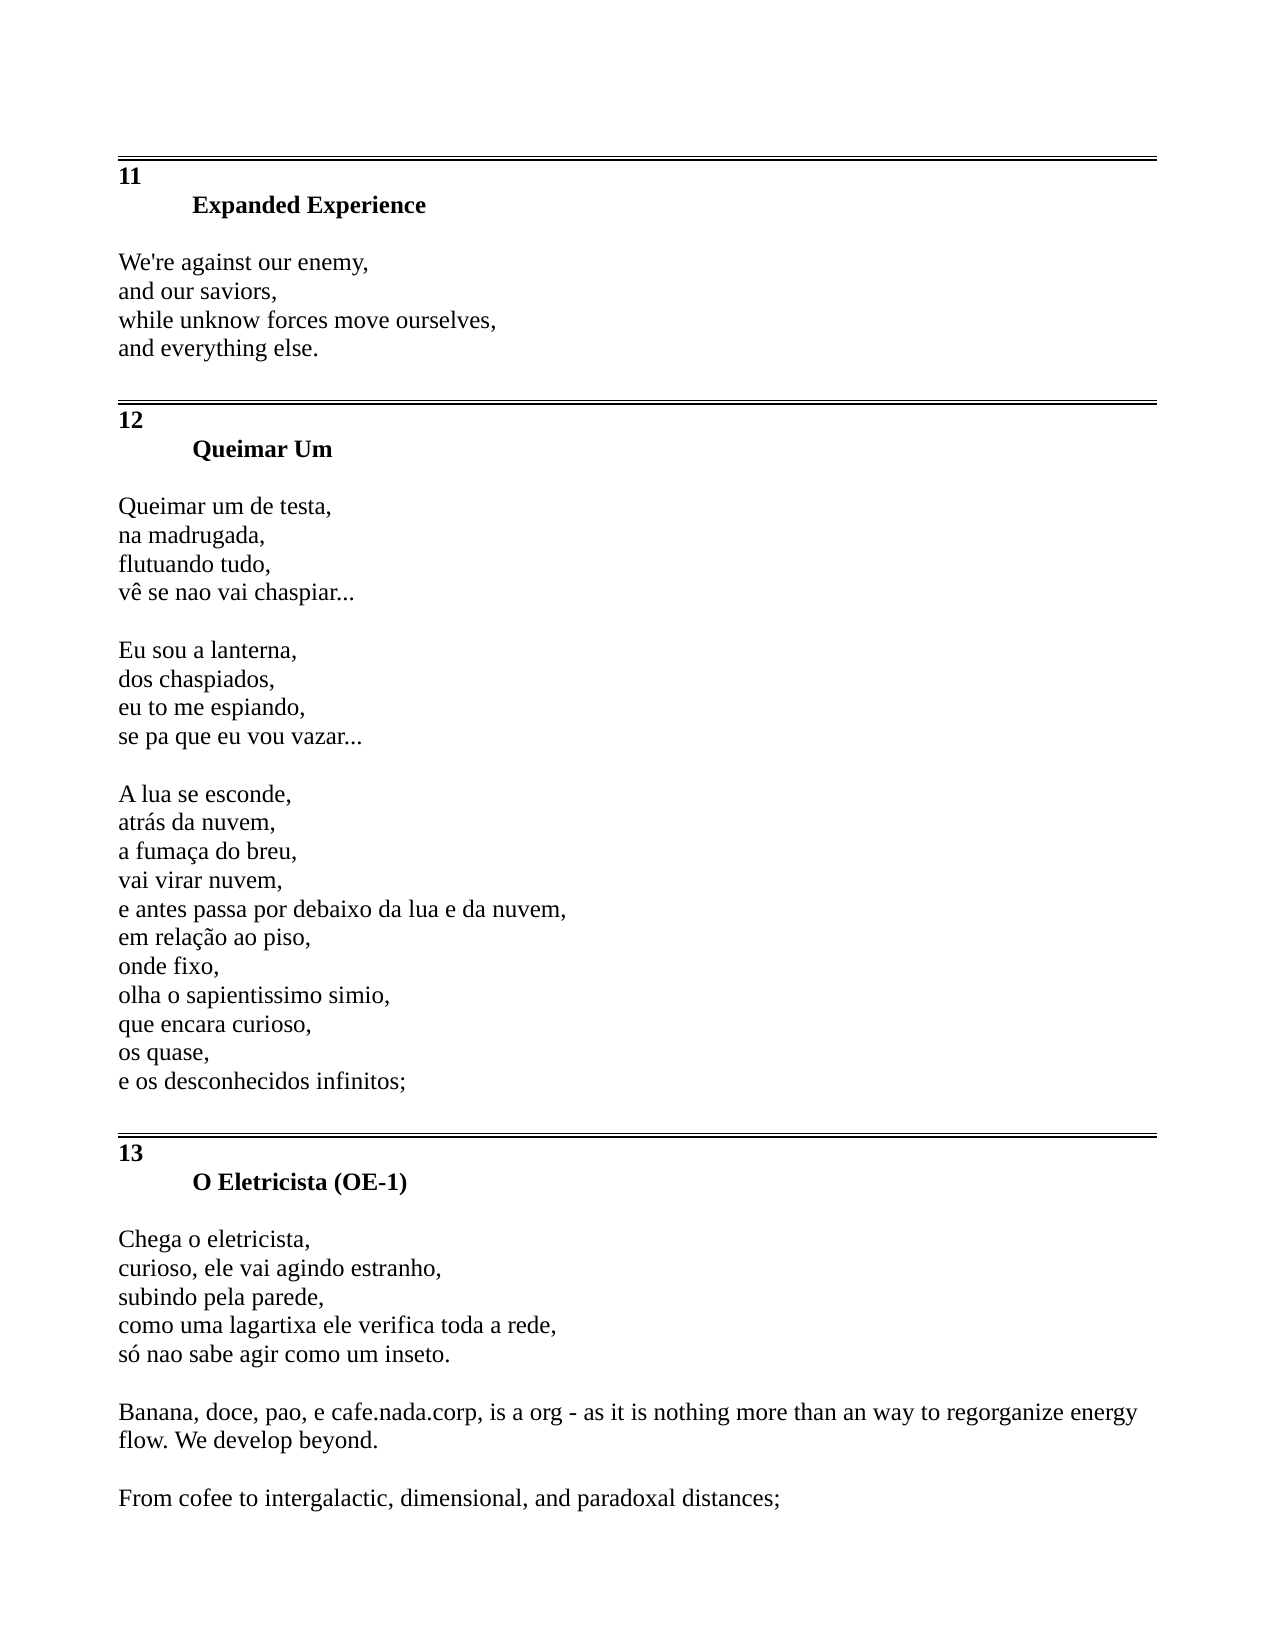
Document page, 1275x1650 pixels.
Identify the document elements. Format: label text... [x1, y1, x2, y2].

text Chega o eletricista, [118, 1224, 1157, 1253]
text Banana, doce, pao, e cafe.nada.corp, is a org - as it is nothing more than an way to regorganize energy flow. We develop beyond. [118, 1397, 1157, 1454]
text Expanded Experience [118, 190, 1157, 218]
text na madrugada, [118, 520, 1157, 549]
text Queimar um de testa, [118, 491, 1157, 520]
text and everything else. [118, 333, 1157, 362]
text em relação ao piso, [118, 922, 1157, 951]
text A lua se esconde, [118, 779, 1157, 807]
text dos chaspiados, [118, 664, 1157, 692]
text subindo pela parede, [118, 1282, 1157, 1310]
text 13 [118, 1138, 1157, 1167]
text and our saviors, [118, 276, 1157, 305]
text como uma lagartixa ele verifica toda a rede, [118, 1310, 1157, 1339]
text From cofee to intergalactic, dimensional, and paradoxal distances; [118, 1483, 1157, 1512]
text onde fixo, [118, 951, 1157, 980]
text Queimar Um [118, 434, 1157, 462]
text a fumaça do breu, [118, 836, 1157, 865]
text O Eletricista (OE-1) [118, 1167, 1157, 1195]
text flutuando tudo, [118, 549, 1157, 577]
text vai virar nuvem, [118, 865, 1157, 894]
text We're against our enemy, [118, 247, 1157, 276]
text os quase, [118, 1037, 1157, 1066]
text 11 [118, 161, 1157, 190]
text só nao sabe agir como um inseto. [118, 1339, 1157, 1368]
text while unknow forces move ourselves, [118, 305, 1157, 333]
text 12 [118, 405, 1157, 434]
text vê se nao vai chaspiar... [118, 577, 1157, 606]
text Eu sou a lanterna, [118, 635, 1157, 664]
text olha o sapientissimo simio, [118, 980, 1157, 1009]
text curioso, ele vai agindo estranho, [118, 1253, 1157, 1282]
text eu to me espiando, [118, 692, 1157, 721]
text e os desconhecidos infinitos; [118, 1066, 1157, 1095]
text e antes passa por debaixo da lua e da nuvem, [118, 894, 1157, 922]
text atrás da nuvem, [118, 807, 1157, 836]
text se pa que eu vou vazar... [118, 721, 1157, 750]
text que encara curioso, [118, 1009, 1157, 1037]
